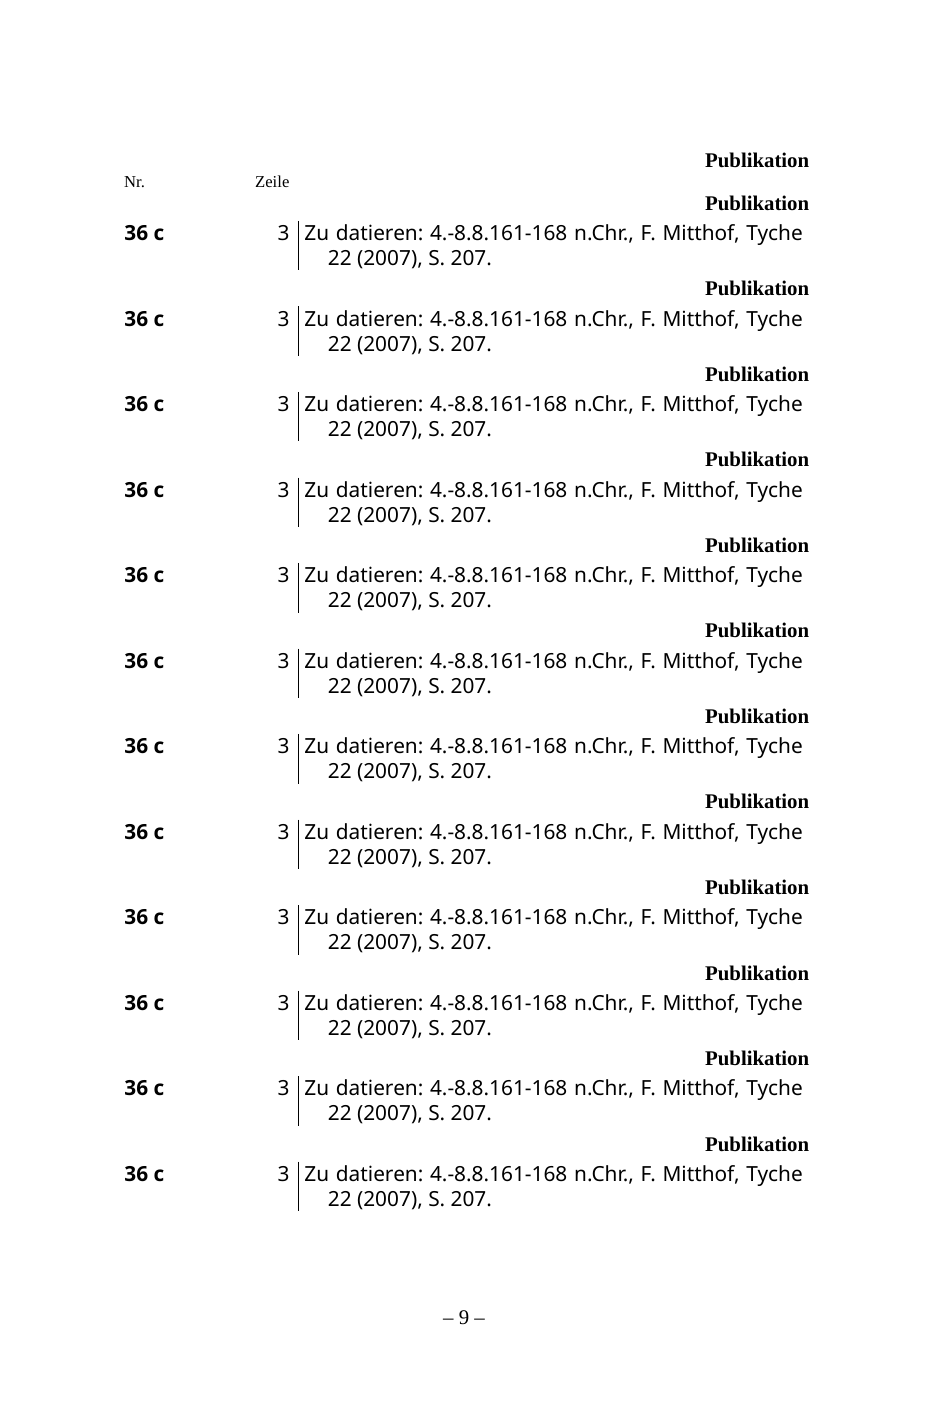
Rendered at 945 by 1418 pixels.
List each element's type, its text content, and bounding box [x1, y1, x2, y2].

subtitle Publikation [118, 789, 809, 813]
table_header 3 [207, 820, 298, 869]
table_header 36 c [118, 820, 207, 869]
subtitle Publikation [118, 704, 809, 728]
subtitle Publikation [118, 618, 809, 642]
subtitle Publikation [118, 875, 809, 899]
table_header 36 c [118, 1076, 207, 1126]
table_header Zu datieren: 4.-8.8.161-168 n.Chr., F. Mitthof, Tyche 22 (2007), S. 207. [299, 905, 809, 954]
subtitle Publikation [118, 1046, 809, 1070]
table_header Zu datieren: 4.-8.8.161-168 n.Chr., F. Mitthof, Tyche 22 (2007), S. 207. [299, 649, 809, 698]
table_header Zu datieren: 4.-8.8.161-168 n.Chr., F. Mitthof, Tyche 22 (2007), S. 207. [299, 734, 809, 783]
table_header 36 c [118, 1162, 207, 1211]
subtitle Publikation [118, 533, 809, 557]
table_header 3 [207, 991, 298, 1040]
table_header Zu datieren: 4.-8.8.161-168 n.Chr., F. Mitthof, Tyche 22 (2007), S. 207. [299, 306, 809, 356]
table_header 36 c [118, 478, 207, 527]
table_header Zu datieren: 4.-8.8.161-168 n.Chr., F. Mitthof, Tyche 22 (2007), S. 207. [299, 1076, 809, 1126]
table_header 3 [207, 1162, 298, 1211]
table_header 36 c [118, 306, 207, 356]
table_header 36 c [118, 991, 207, 1040]
table_header Zu datieren: 4.-8.8.161-168 n.Chr., F. Mitthof, Tyche 22 (2007), S. 207. [299, 478, 809, 527]
subtitle Publikation [118, 961, 809, 984]
table_header 3 [207, 221, 298, 270]
table_header 3 [207, 1076, 298, 1126]
table_header 3 [207, 306, 298, 356]
subtitle Publikation [118, 447, 809, 471]
table_header 3 [207, 563, 298, 612]
table_header 3 [207, 734, 298, 783]
table_header Zu datieren: 4.-8.8.161-168 n.Chr., F. Mitthof, Tyche 22 (2007), S. 207. [299, 563, 809, 612]
subtitle Publikation [118, 191, 809, 215]
table_header Zu datieren: 4.-8.8.161-168 n.Chr., F. Mitthof, Tyche 22 (2007), S. 207. [299, 221, 809, 270]
table_header 3 [207, 905, 298, 954]
subtitle Publikation [118, 276, 809, 300]
subtitle Publikation [118, 362, 809, 386]
table_header 36 c [118, 392, 207, 441]
table_header Zu datieren: 4.-8.8.161-168 n.Chr., F. Mitthof, Tyche 22 (2007), S. 207. [299, 991, 809, 1040]
table_header Zu datieren: 4.-8.8.161-168 n.Chr., F. Mitthof, Tyche 22 (2007), S. 207. [299, 1162, 809, 1211]
subtitle Publikation [118, 1132, 809, 1156]
table_header 3 [207, 392, 298, 441]
table_header 3 [207, 649, 298, 698]
table_header Zu datieren: 4.-8.8.161-168 n.Chr., F. Mitthof, Tyche 22 (2007), S. 207. [299, 392, 809, 441]
table_header 36 c [118, 221, 207, 270]
table_header 36 c [118, 649, 207, 698]
table_header 36 c [118, 905, 207, 954]
table_header Zu datieren: 4.-8.8.161-168 n.Chr., F. Mitthof, Tyche 22 (2007), S. 207. [299, 820, 809, 869]
table_header 3 [207, 478, 298, 527]
table_header 36 c [118, 563, 207, 612]
table_header 36 c [118, 734, 207, 783]
